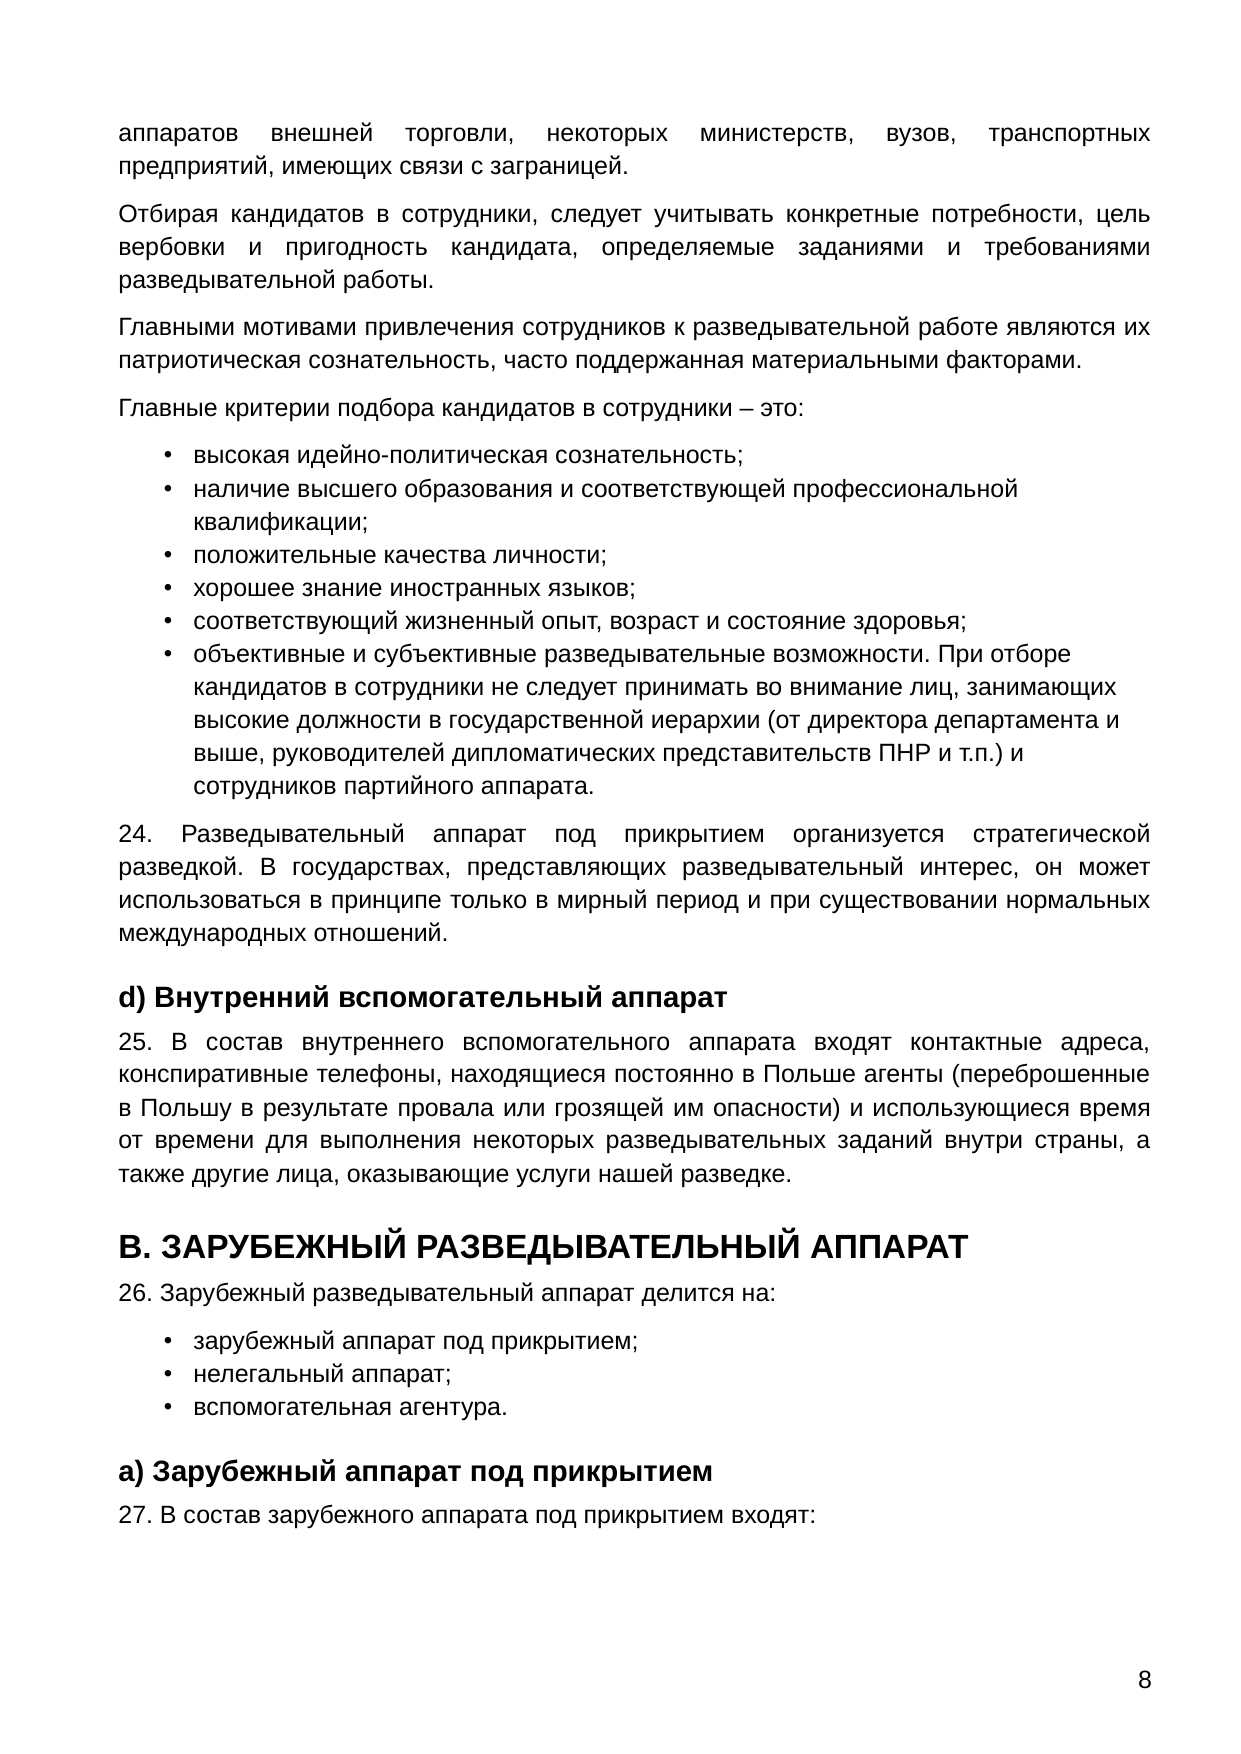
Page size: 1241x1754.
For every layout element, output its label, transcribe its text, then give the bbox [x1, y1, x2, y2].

list объективные и субъективные разведывательные возможности. При отборе кандидатов в сотрудники не следует принимать во внимание лиц, занимающих высокие должности в государственной иерархии (от директора департамента и выше, руководителей дипломатических представительств ПНР и т.п.) и сотрудников партийного аппарата. [164, 639, 1152, 800]
text Отбирая кандидатов в сотрудники, следует учитывать конкретные потребности, цель вербовки и пригодность кандидата, определяемые заданиями и требованиями разведывательной работы. [118, 199, 1152, 293]
subtitle В. ЗАРУБЕЖНЫЙ РАЗВЕДЫВАТЕЛЬНЫЙ АППАРАТ [118, 1227, 1152, 1266]
subtitle а) Зарубежный аппарат под прикрытием [118, 1454, 1152, 1488]
text 24. Разведывательный аппарат под прикрытием организуется стратегической разведкой. В государствах, представляющих разведывательный интерес, он может использоваться в принципе только в мирный период и при существовании нормальных международных отношений. [118, 819, 1152, 947]
list соответствующий жизненный опыт, возраст и состояние здоровья; [164, 606, 1152, 635]
text Главные критерии подбора кандидатов в сотрудники – это: [118, 393, 1152, 422]
list хорошее знание иностранных языков; [164, 573, 1152, 602]
list вспомогательная агентура. [164, 1392, 1152, 1421]
text аппаратов внешней торговли, некоторых министерств, вузов, транспортных предприятий, имеющих связи с заграницей. [118, 118, 1152, 180]
text Главными мотивами привлечения сотрудников к разведывательной работе являются их патриотическая сознательность, часто поддержанная материальными факторами. [118, 312, 1152, 374]
subtitle d) Внутренний вспомогательный аппарат [118, 980, 1152, 1014]
list нелегальный аппарат; [164, 1359, 1152, 1388]
text 25. В состав внутреннего вспомогательного аппарата входят контактные адреса, конспиративные телефоны, находящиеся постоянно в Польше агенты (переброшенные в Польшу в результате провала или грозящей им опасности) и использующиеся время от времени для выполнения некоторых разведывательных заданий внутри страны, а также другие лица, оказывающие услуги нашей разведке. [118, 1026, 1152, 1187]
text 26. Зарубежный разведывательный аппарат делится на: [118, 1278, 1152, 1307]
text 27. В состав зарубежного аппарата под прикрытием входят: [118, 1501, 1152, 1529]
list зарубежный аппарат под прикрытием; [164, 1326, 1152, 1354]
list наличие высшего образования и соответствующей профессиональной квалификации; [164, 474, 1152, 536]
list высокая идейно-политическая сознательность; [164, 441, 1152, 469]
list положительные качества личности; [164, 540, 1152, 569]
